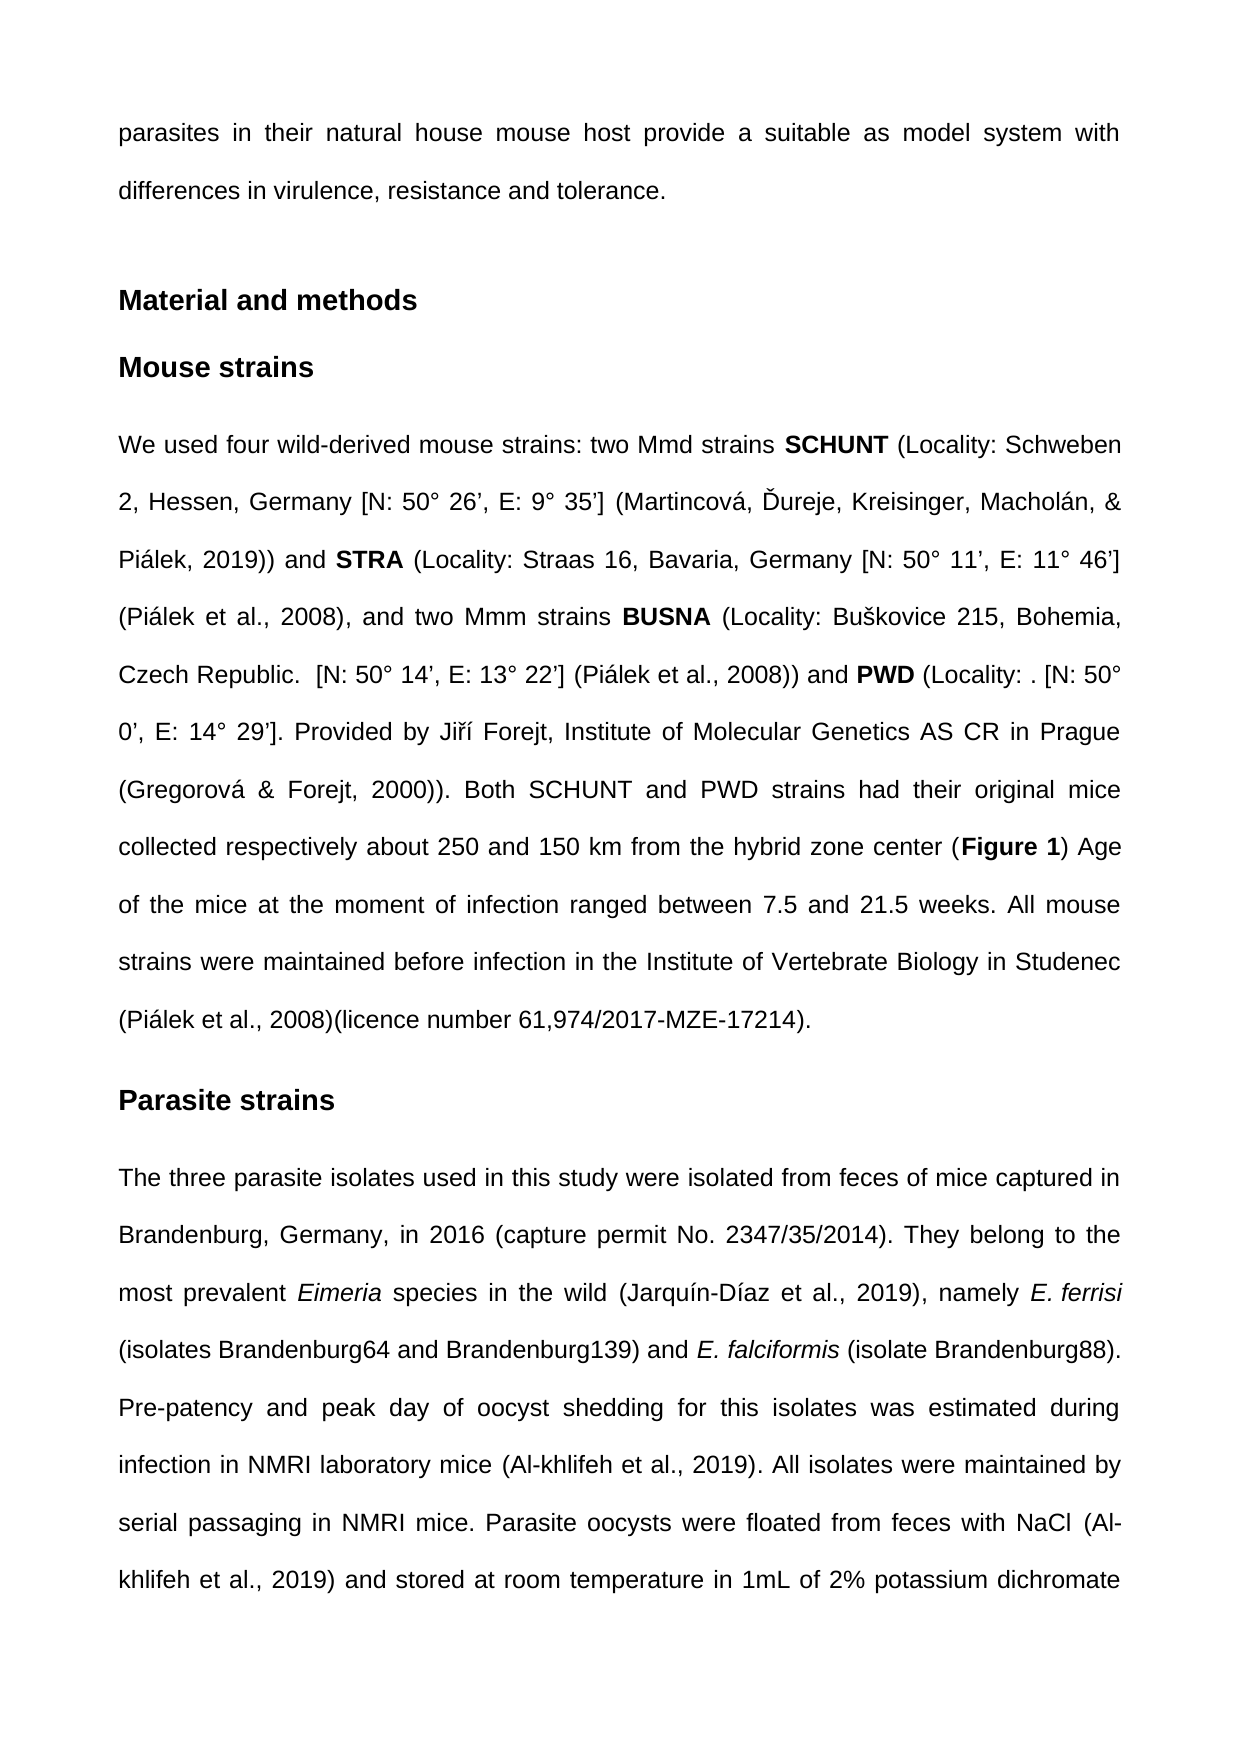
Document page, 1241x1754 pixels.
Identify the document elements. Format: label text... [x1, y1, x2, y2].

text The three parasite isolates used in this study were isolated from feces of mice captured in Brandenburg, Germany, in 2016 (capture permit No. 2347/35/2014). They belong to the most prevalent Eimeria species in the wild (Jarquín-Díaz et al., 2019), namely E. ferrisi (isolates Brandenburg64 and Brandenburg139) and E. falciformis (isolate Brandenburg88). Pre-patency and peak day of oocyst shedding for this isolates was estimated during infection in NMRI laboratory mice (Al-khlifeh et al., 2019). All isolates were maintained by serial passaging in NMRI mice. Parasite oocysts were floated from feces with NaCl (Al-khlifeh et al., 2019) and stored at room temperature in 1mL of 2% potassium dichromate [118, 1162, 1122, 1594]
subtitle Parasite strains [118, 1083, 1122, 1116]
text We used four wild-derived mouse strains: two Mmd strains SCHUNT (Locality: Schweben 2, Hessen, Germany [N: 50° 26’, E: 9° 35’] (Martincová, Ďureje, Kreisinger, Macholán, & Piálek, 2019)) and STRA (Locality: Straas 16, Bavaria, Germany [N: 50° 11’, E: 11° 46’] (Piálek et al., 2008), and two Mmm strains BUSNA (Locality: Buškovice 215, Bohemia, Czech Republic. [N: 50° 14’, E: 13° 22’] (Piálek et al., 2008)) and PWD (Locality: . [N: 50° 0’, E: 14° 29’]. Provided by Jiří Forejt, Institute of Molecular Genetics AS CR in Prague (Gregorová & Forejt, 2000)). Both SCHUNT and PWD strains had their original mice collected respectively about 250 and 150 km from the hybrid zone center (Figure 1) Age of the mice at the moment of infection ranged between 7.5 and 21.5 weeks. All mouse strains were maintained before infection in the Institute of Vertebrate Biology in Studenec (Piálek et al., 2008)(licence number 61,974/2017‐MZE‐17214). [118, 429, 1122, 1033]
text parasites in their natural house mouse host provide a suitable as model system with differences in virulence, resistance and tolerance. [118, 118, 1122, 204]
subtitle Material and methods [118, 283, 1122, 317]
subtitle Mouse strains [118, 350, 1122, 383]
